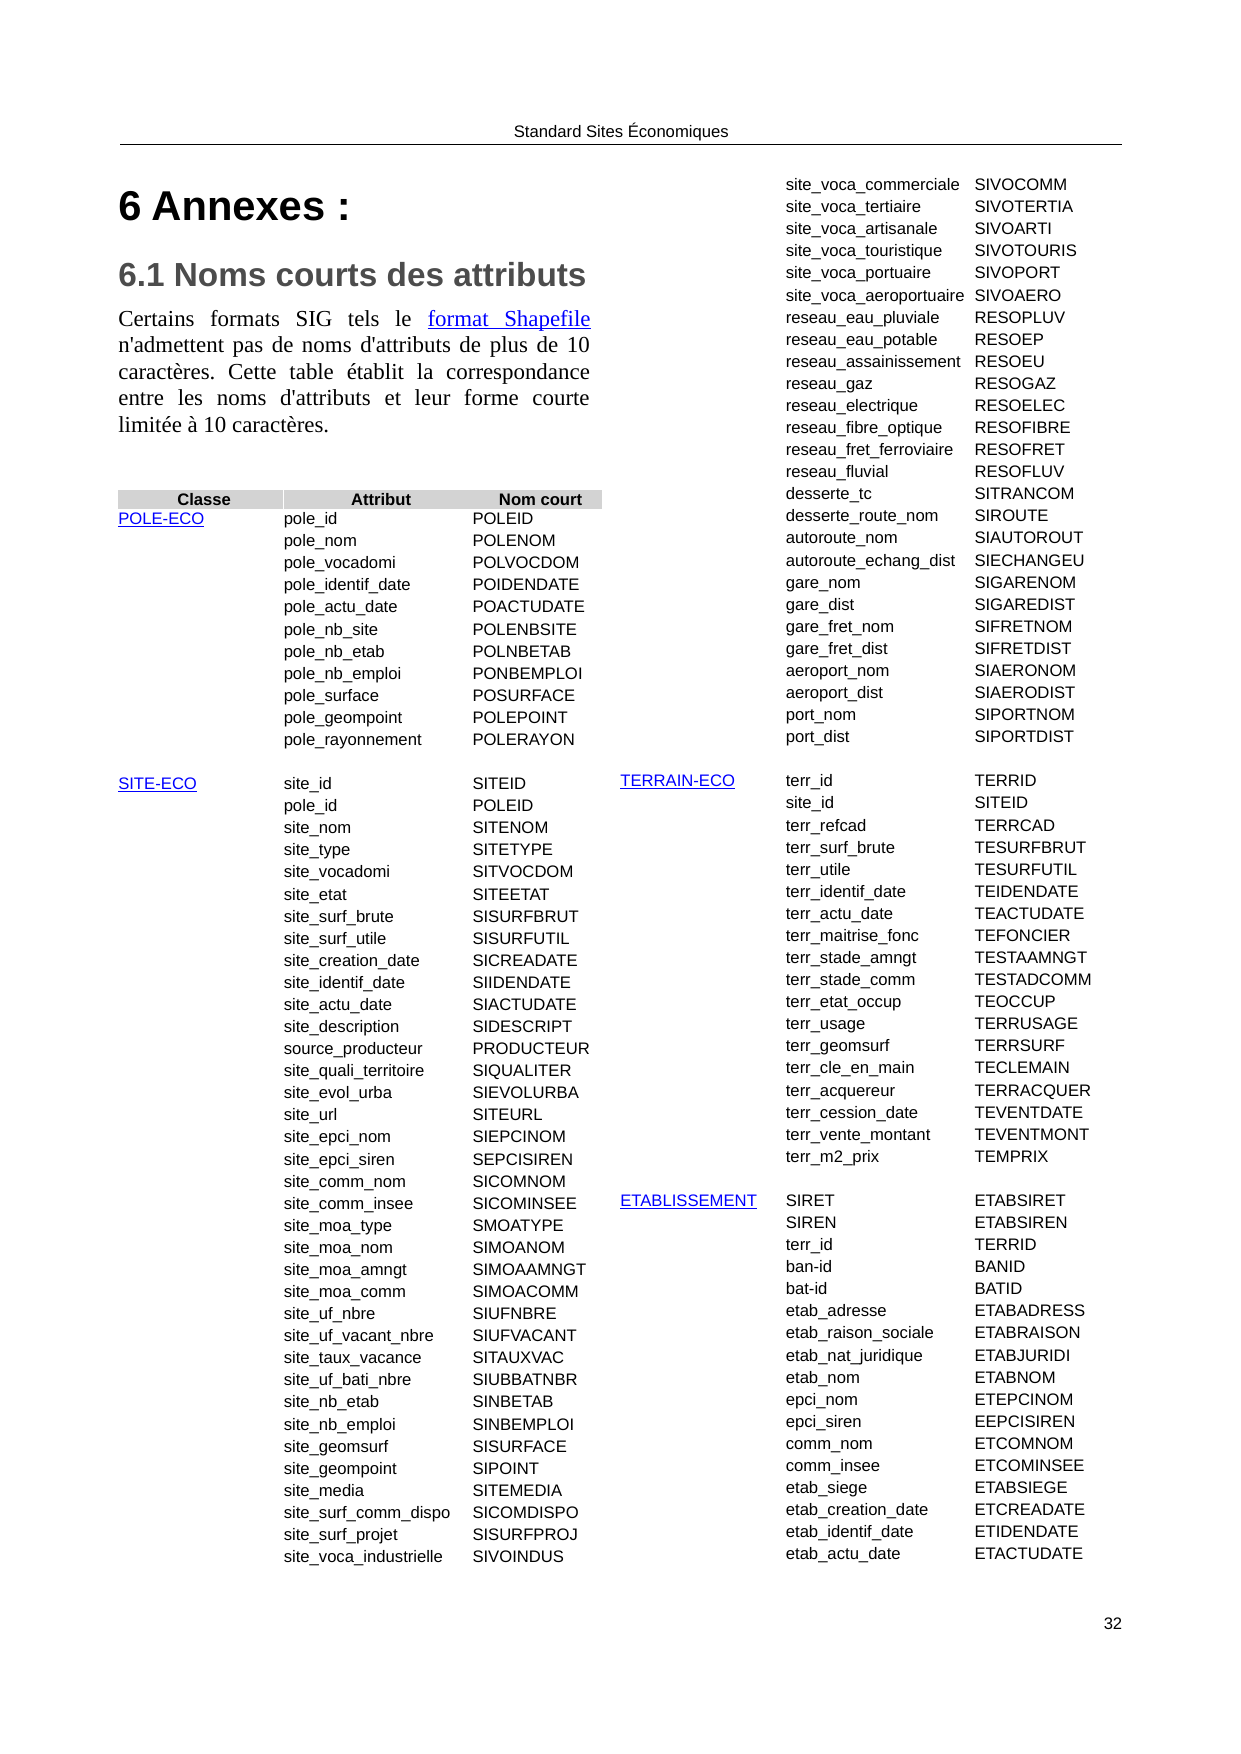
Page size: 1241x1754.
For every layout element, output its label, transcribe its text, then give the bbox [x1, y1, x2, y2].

table_cell etab_nat_juridique [786, 1345, 974, 1367]
table_cell [620, 1058, 786, 1080]
table_cell SIVOPORT [974, 263, 1104, 285]
table_cell [118, 708, 283, 730]
table_cell pole_nb_emploi [284, 664, 472, 686]
table_cell site_id [284, 774, 472, 796]
table_cell epci_nom [786, 1390, 974, 1412]
table_cell [620, 705, 786, 727]
table_cell SIRET [786, 1191, 974, 1213]
table_cell SIAERODIST [974, 683, 1104, 705]
table_cell SIVOINDUS [472, 1547, 602, 1569]
table_cell SISURFACE [472, 1436, 602, 1458]
table_cell [620, 1014, 786, 1036]
table_cell TESURFUTIL [974, 860, 1104, 882]
table_cell SICOMINSEE [472, 1194, 602, 1216]
table_cell comm_nom [786, 1434, 974, 1456]
table_cell TEVENTMONT [974, 1125, 1104, 1147]
table_cell TERRUSAGE [974, 1014, 1104, 1036]
table_cell TERRACQUER [974, 1080, 1104, 1102]
table_cell terr_id [786, 771, 974, 793]
table_cell etab_siege [786, 1478, 974, 1500]
table_cell SIDESCRIPT [472, 1017, 602, 1039]
table_cell [620, 1323, 786, 1345]
table_cell etab_creation_date [786, 1500, 974, 1522]
subtitle 6.1 Noms courts des attributs [118, 255, 620, 293]
table_cell gare_fret_dist [786, 639, 974, 661]
table_cell SISURFUTIL [472, 929, 602, 951]
table_cell aeroport_nom [786, 661, 974, 683]
table_cell ETABADRESS [974, 1301, 1104, 1323]
table_cell RESOGAZ [974, 374, 1104, 396]
table_cell [118, 1326, 283, 1348]
table_cell [620, 1169, 786, 1191]
table_cell [118, 906, 283, 928]
table_cell PRODUCTEUR [472, 1039, 602, 1061]
table_cell [118, 884, 283, 906]
table_cell SIPOINT [472, 1459, 602, 1481]
table_cell [118, 1105, 283, 1127]
table_cell SITEMEDIA [472, 1481, 602, 1503]
table_cell gare_fret_nom [786, 617, 974, 639]
table_cell [284, 752, 472, 774]
table_cell [620, 462, 786, 484]
table_cell etab_identif_date [786, 1522, 974, 1544]
table_cell reseau_eau_pluviale [786, 308, 974, 329]
table_cell terr_vente_montant [786, 1125, 974, 1147]
table_cell site_creation_date [284, 951, 472, 973]
table_cell [620, 573, 786, 594]
table_cell SIPORTDIST [974, 727, 1104, 749]
table_cell RESOEU [974, 352, 1104, 374]
table_cell RESOFRET [974, 440, 1104, 462]
table_cell epci_siren [786, 1412, 974, 1434]
table_cell site_geomsurf [284, 1436, 472, 1458]
table_cell SINBETAB [472, 1392, 602, 1414]
table_cell terr_identif_date [786, 882, 974, 904]
subtitle 6 Annexes : [118, 181, 620, 229]
table_cell site_id [786, 793, 974, 815]
table_cell SMOATYPE [472, 1216, 602, 1238]
table_cell site_moa_nom [284, 1238, 472, 1260]
table_cell SICOMDISPO [472, 1503, 602, 1525]
table_cell [118, 619, 283, 641]
table_cell SEPCISIREN [472, 1149, 602, 1171]
table_cell [620, 838, 786, 859]
table_cell [118, 1216, 283, 1238]
table_cell etab_nom [786, 1368, 974, 1389]
table_cell pole_rayonnement [284, 730, 472, 752]
table_cell SIMOAAMNGT [472, 1260, 602, 1282]
table_cell site_uf_nbre [284, 1304, 472, 1326]
table_cell RESOFIBRE [974, 418, 1104, 440]
table_cell [620, 1213, 786, 1235]
table_cell [118, 995, 283, 1017]
table_cell reseau_fibre_optique [786, 418, 974, 440]
table_cell SITETYPE [472, 840, 602, 862]
table_cell POLEID [472, 509, 602, 531]
table_cell pole_nb_site [284, 619, 472, 641]
table_cell POSURFACE [472, 686, 602, 708]
table_cell pole_nom [284, 531, 472, 553]
table_cell site_surf_utile [284, 929, 472, 951]
table_cell SIUBBATNBR [472, 1370, 602, 1392]
table_cell ETCOMNOM [974, 1434, 1104, 1456]
table_cell site_media [284, 1481, 472, 1503]
table_cell [620, 550, 786, 572]
table_cell [118, 597, 283, 619]
table_cell [620, 1390, 786, 1412]
table_cell reseau_eau_potable [786, 330, 974, 352]
table_cell site_url [284, 1105, 472, 1127]
table_cell SITVOCDOM [472, 862, 602, 884]
table_cell reseau_electrique [786, 396, 974, 418]
table_cell ETCREADATE [974, 1500, 1104, 1522]
table_cell SIVOTOURIS [974, 241, 1104, 263]
table_cell [118, 1083, 283, 1105]
table_cell [118, 1547, 283, 1569]
table_cell [118, 1370, 283, 1392]
table_cell [118, 1525, 283, 1547]
table_cell SITAUXVAC [472, 1348, 602, 1370]
table_cell site_identif_date [284, 973, 472, 995]
table_cell site_geompoint [284, 1459, 472, 1481]
table_cell site_comm_nom [284, 1171, 472, 1193]
table_cell autoroute_nom [786, 528, 974, 550]
table_cell [620, 1147, 786, 1169]
table_header Nom court [472, 490, 602, 509]
table_cell RESOELEC [974, 396, 1104, 418]
table_cell [118, 1348, 283, 1370]
table_cell ‍terr_usage [786, 1014, 974, 1036]
table_cell [118, 1260, 283, 1282]
table_cell [620, 330, 786, 352]
table_cell SIUFVACANT [472, 1326, 602, 1348]
table_cell [620, 175, 786, 197]
table_cell site_voca_tertiaire [786, 197, 974, 219]
table_cell TERRSURF [974, 1036, 1104, 1058]
table_cell pole_vocadomi [284, 553, 472, 575]
table_cell ETABRAISON [974, 1323, 1104, 1345]
table_cell ETACTUDATE [974, 1544, 1104, 1566]
table_cell SIREN [786, 1213, 974, 1235]
table_cell site_nom [284, 818, 472, 840]
table_cell [118, 1282, 283, 1304]
table_cell SIGAREDIST [974, 595, 1104, 617]
table_cell SIACTUDATE [472, 995, 602, 1017]
table_cell SIVOARTI [974, 219, 1104, 241]
table_cell TESTADCOMM [974, 970, 1104, 992]
table_cell desserte_route_nom [786, 506, 974, 528]
table_cell ‍terr_utile [786, 860, 974, 882]
table_cell reseau_fluvial [786, 462, 974, 484]
table_cell gare_nom [786, 573, 974, 594]
table_cell BANID [974, 1257, 1104, 1279]
table_cell SITEETAT [472, 884, 602, 906]
table_cell gare_dist [786, 595, 974, 617]
table_cell pole_geompoint [284, 708, 472, 730]
table_cell [118, 929, 283, 951]
table_cell site_nb_etab [284, 1392, 472, 1414]
table_cell comm_insee [786, 1456, 974, 1478]
table_cell [118, 1127, 283, 1149]
table_cell terr_maitrise_fonc [786, 926, 974, 948]
table_cell [620, 285, 786, 307]
table_cell [620, 683, 786, 705]
table_cell POLE-ECO [118, 509, 283, 531]
table_cell terr_surf_brute [786, 838, 974, 859]
table_cell [620, 1522, 786, 1544]
table_cell [118, 840, 283, 862]
table_cell TEMPRIX [974, 1147, 1104, 1169]
table_cell SIIDENDATE [472, 973, 602, 995]
table_cell pole_nb_etab [284, 641, 472, 663]
table_cell pole_identif_date [284, 575, 472, 597]
table_cell [118, 1194, 283, 1216]
table_cell reseau_fret_ferroviaire [786, 440, 974, 462]
table_cell SIMOANOM [472, 1238, 602, 1260]
table_cell [974, 749, 1104, 771]
table_cell SIAUTOROUT [974, 528, 1104, 550]
table_cell bat-id [786, 1279, 974, 1301]
table_cell site_etat [284, 884, 472, 906]
table_cell POLERAYON [472, 730, 602, 752]
table_cell BATID [974, 1279, 1104, 1301]
table_cell [620, 197, 786, 219]
table_cell SIFRETDIST [974, 639, 1104, 661]
table_cell [620, 1080, 786, 1102]
table_cell site_voca_commerciale [786, 175, 974, 197]
table_cell [620, 904, 786, 926]
table_cell TECLEMAIN [974, 1058, 1104, 1080]
table_cell terr_stade_amngt [786, 948, 974, 970]
table_cell [620, 308, 786, 329]
table_cell [118, 951, 283, 973]
table_cell ETABSIRET [974, 1191, 1104, 1213]
table_cell site_surf_projet [284, 1525, 472, 1547]
table_cell [620, 1345, 786, 1367]
table_cell [620, 617, 786, 639]
table_cell [118, 818, 283, 840]
table_cell [620, 815, 786, 837]
table_cell [118, 1039, 283, 1061]
table_cell SIROUTE [974, 506, 1104, 528]
table_cell SISURFPROJ [472, 1525, 602, 1547]
table_cell [620, 1103, 786, 1124]
table_cell [118, 1149, 283, 1171]
table_cell POLEPOINT [472, 708, 602, 730]
table_cell pole_id [284, 796, 472, 818]
table_cell site_type [284, 840, 472, 862]
table_cell [118, 796, 283, 818]
table_cell [620, 440, 786, 462]
table_cell [620, 263, 786, 285]
table_cell [620, 749, 786, 771]
table_cell SIEPCINOM [472, 1127, 602, 1149]
table_cell TESURFBRUT [974, 838, 1104, 859]
text Certains formats SIG tels le format Shapefile n'admettent pas de noms d'attributs de plus de 10 caractères. Cette table établit la correspondance entre les noms d'attributs et leur forme courte limitée à 10 caractères. [118, 305, 591, 437]
table_cell [620, 528, 786, 550]
table_cell POACTUDATE [472, 597, 602, 619]
table_cell terr_etat_occup [786, 992, 974, 1014]
table_cell ETEPCINOM [974, 1390, 1104, 1412]
table_cell site_description [284, 1017, 472, 1039]
table_cell [620, 1301, 786, 1323]
table_cell [118, 1414, 283, 1436]
table_cell SITENOM [472, 818, 602, 840]
table_cell TERRID [974, 771, 1104, 793]
table_cell [620, 484, 786, 506]
table_cell site_moa_comm [284, 1282, 472, 1304]
table_cell site_voca_portuaire [786, 263, 974, 285]
table_cell SICOMNOM [472, 1171, 602, 1193]
table_cell [620, 374, 786, 396]
table_cell RESOPLUV [974, 308, 1104, 329]
table_cell [974, 1169, 1104, 1191]
table_cell [118, 1238, 283, 1260]
table_cell [620, 661, 786, 683]
table_cell TESTAAMNGT [974, 948, 1104, 970]
table_cell etab_adresse [786, 1301, 974, 1323]
table_cell [472, 752, 602, 774]
table_cell [118, 1392, 283, 1414]
table_cell TEOCCUP [974, 992, 1104, 1014]
table_cell SIMOACOMM [472, 1282, 602, 1304]
table_cell site_voca_aeroportuaire [786, 285, 974, 307]
table_cell [620, 1257, 786, 1279]
table_cell [620, 1036, 786, 1058]
table_cell SICREADATE [472, 951, 602, 973]
table_cell ETABSIREN [974, 1213, 1104, 1235]
table_cell [620, 595, 786, 617]
table_cell [118, 752, 283, 774]
table_cell [620, 1368, 786, 1389]
table_cell TEVENTDATE [974, 1103, 1104, 1124]
table_cell site_quali_territoire [284, 1061, 472, 1083]
table_cell [786, 749, 974, 771]
table_cell TERRCAD [974, 815, 1104, 837]
table_cell POLENOM [472, 531, 602, 553]
table_cell site_moa_type [284, 1216, 472, 1238]
table_cell site_surf_comm_dispo [284, 1503, 472, 1525]
table_cell [620, 1500, 786, 1522]
table_cell SINBEMPLOI [472, 1414, 602, 1436]
table_cell SITEURL [472, 1105, 602, 1127]
table_cell site_vocadomi [284, 862, 472, 884]
table_cell terr_actu_date [786, 904, 974, 926]
table_cell [118, 1459, 283, 1481]
table_cell terr_geomsurf [786, 1036, 974, 1058]
table_cell SIVOAERO [974, 285, 1104, 307]
table_cell [620, 639, 786, 661]
table_cell etab_actu_date [786, 1544, 974, 1566]
table_cell SIQUALITER [472, 1061, 602, 1083]
table_cell POLENBSITE [472, 619, 602, 641]
table_cell PONBEMPLOI [472, 664, 602, 686]
table_cell SIAERONOM [974, 661, 1104, 683]
table_cell ban-id [786, 1257, 974, 1279]
table_cell [118, 1061, 283, 1083]
table_cell SIUFNBRE [472, 1304, 602, 1326]
table_cell SIEVOLURBA [472, 1083, 602, 1105]
table_cell site_uf_bati_nbre [284, 1370, 472, 1392]
table_cell [620, 1125, 786, 1147]
table_cell TERRID [974, 1235, 1104, 1257]
table_cell autoroute_echang_dist [786, 550, 974, 572]
table_cell ETIDENDATE [974, 1522, 1104, 1544]
table_cell [620, 926, 786, 948]
table_cell [620, 970, 786, 992]
table_cell [118, 973, 283, 995]
table_cell port_dist [786, 727, 974, 749]
table_cell RESOEP [974, 330, 1104, 352]
table_cell SITEID [472, 774, 602, 796]
table_cell ETABNOM [974, 1368, 1104, 1389]
table_cell pole_id [284, 509, 472, 531]
table_cell [118, 686, 283, 708]
table_cell [620, 727, 786, 749]
table_cell site_surf_brute [284, 906, 472, 928]
table_cell ETABSIEGE [974, 1478, 1104, 1500]
table_cell pole_actu_date [284, 597, 472, 619]
table_cell [786, 1169, 974, 1191]
table_cell site_voca_industrielle [284, 1547, 472, 1569]
table_cell site_epci_siren [284, 1149, 472, 1171]
table_cell EEPCISIREN [974, 1412, 1104, 1434]
table_cell TEFONCIER [974, 926, 1104, 948]
table_cell port_nom [786, 705, 974, 727]
table_cell SITRANCOM [974, 484, 1104, 506]
table_cell POLEID [472, 796, 602, 818]
table_cell [118, 730, 283, 752]
table_cell site_actu_date [284, 995, 472, 1017]
table_cell POLVOCDOM [472, 553, 602, 575]
table_cell terr_refcad [786, 815, 974, 837]
table_cell [620, 992, 786, 1014]
table_cell SIGARENOM [974, 573, 1104, 594]
table_cell [620, 793, 786, 815]
table_cell [118, 664, 283, 686]
table_cell [620, 1456, 786, 1478]
table_cell [620, 396, 786, 418]
table_cell aeroport_dist [786, 683, 974, 705]
table_cell reseau_gaz [786, 374, 974, 396]
table_cell [620, 1478, 786, 1500]
table_cell [620, 882, 786, 904]
table_cell [620, 219, 786, 241]
table_cell site_epci_nom [284, 1127, 472, 1149]
table_cell [118, 1304, 283, 1326]
table_cell terr_cle_en_main [786, 1058, 974, 1080]
table_cell site_moa_amngt [284, 1260, 472, 1282]
table_cell etab_raison_sociale [786, 1323, 974, 1345]
table_cell site_uf_vacant_nbre [284, 1326, 472, 1348]
table_cell [620, 1235, 786, 1257]
table_cell SITE-ECO [118, 774, 283, 796]
table_cell ETABJURIDI [974, 1345, 1104, 1367]
table_cell TERRAIN-ECO [620, 771, 786, 793]
table_cell [620, 860, 786, 882]
table_cell site_voca_touristique [786, 241, 974, 263]
table_cell TEIDENDATE [974, 882, 1104, 904]
table_cell SIECHANGEU [974, 550, 1104, 572]
table_cell [118, 1481, 283, 1503]
table_cell ETCOMINSEE [974, 1456, 1104, 1478]
table_cell SIPORTNOM [974, 705, 1104, 727]
table_cell [620, 1544, 786, 1566]
table_cell [118, 1017, 283, 1039]
table_cell [118, 862, 283, 884]
table_cell site_evol_urba [284, 1083, 472, 1105]
table_cell site_taux_vacance [284, 1348, 472, 1370]
table_cell [620, 1412, 786, 1434]
table_cell reseau_assainissement [786, 352, 974, 374]
table_cell [118, 531, 283, 553]
table_cell terr_cession_date [786, 1103, 974, 1124]
table_cell [118, 553, 283, 575]
table_cell [118, 575, 283, 597]
table_cell POIDENDATE [472, 575, 602, 597]
table_cell [620, 1279, 786, 1301]
table_cell pole_surface [284, 686, 472, 708]
table_cell [620, 506, 786, 528]
table_header Attribut [284, 490, 472, 509]
table_cell site_nb_emploi [284, 1414, 472, 1436]
table_cell desserte_tc [786, 484, 974, 506]
table_cell site_comm_insee [284, 1194, 472, 1216]
table_cell ETABLISSEMENT [620, 1191, 786, 1213]
table_cell terr_id [786, 1235, 974, 1257]
table_cell site_voca_artisanale [786, 219, 974, 241]
table_cell SIVOCOMM [974, 175, 1104, 197]
table_cell [620, 1434, 786, 1456]
table_cell TEACTUDATE [974, 904, 1104, 926]
table_cell terr_m2_prix [786, 1147, 974, 1169]
table_header Classe [118, 490, 283, 509]
table_cell [620, 241, 786, 263]
table_cell [118, 1171, 283, 1193]
table_cell RESOFLUV [974, 462, 1104, 484]
table_cell terr_stade_comm [786, 970, 974, 992]
table_cell SIFRETNOM [974, 617, 1104, 639]
table_cell [118, 641, 283, 663]
table_cell [118, 1436, 283, 1458]
table_cell [620, 352, 786, 374]
table_cell SIVOTERTIA [974, 197, 1104, 219]
table_cell source_producteur [284, 1039, 472, 1061]
table_cell [118, 1503, 283, 1525]
table_cell terr_acquereur [786, 1080, 974, 1102]
table_cell [620, 418, 786, 440]
table_cell SISURFBRUT [472, 906, 602, 928]
table_cell [620, 948, 786, 970]
table_cell SITEID [974, 793, 1104, 815]
table_cell POLNBETAB [472, 641, 602, 663]
